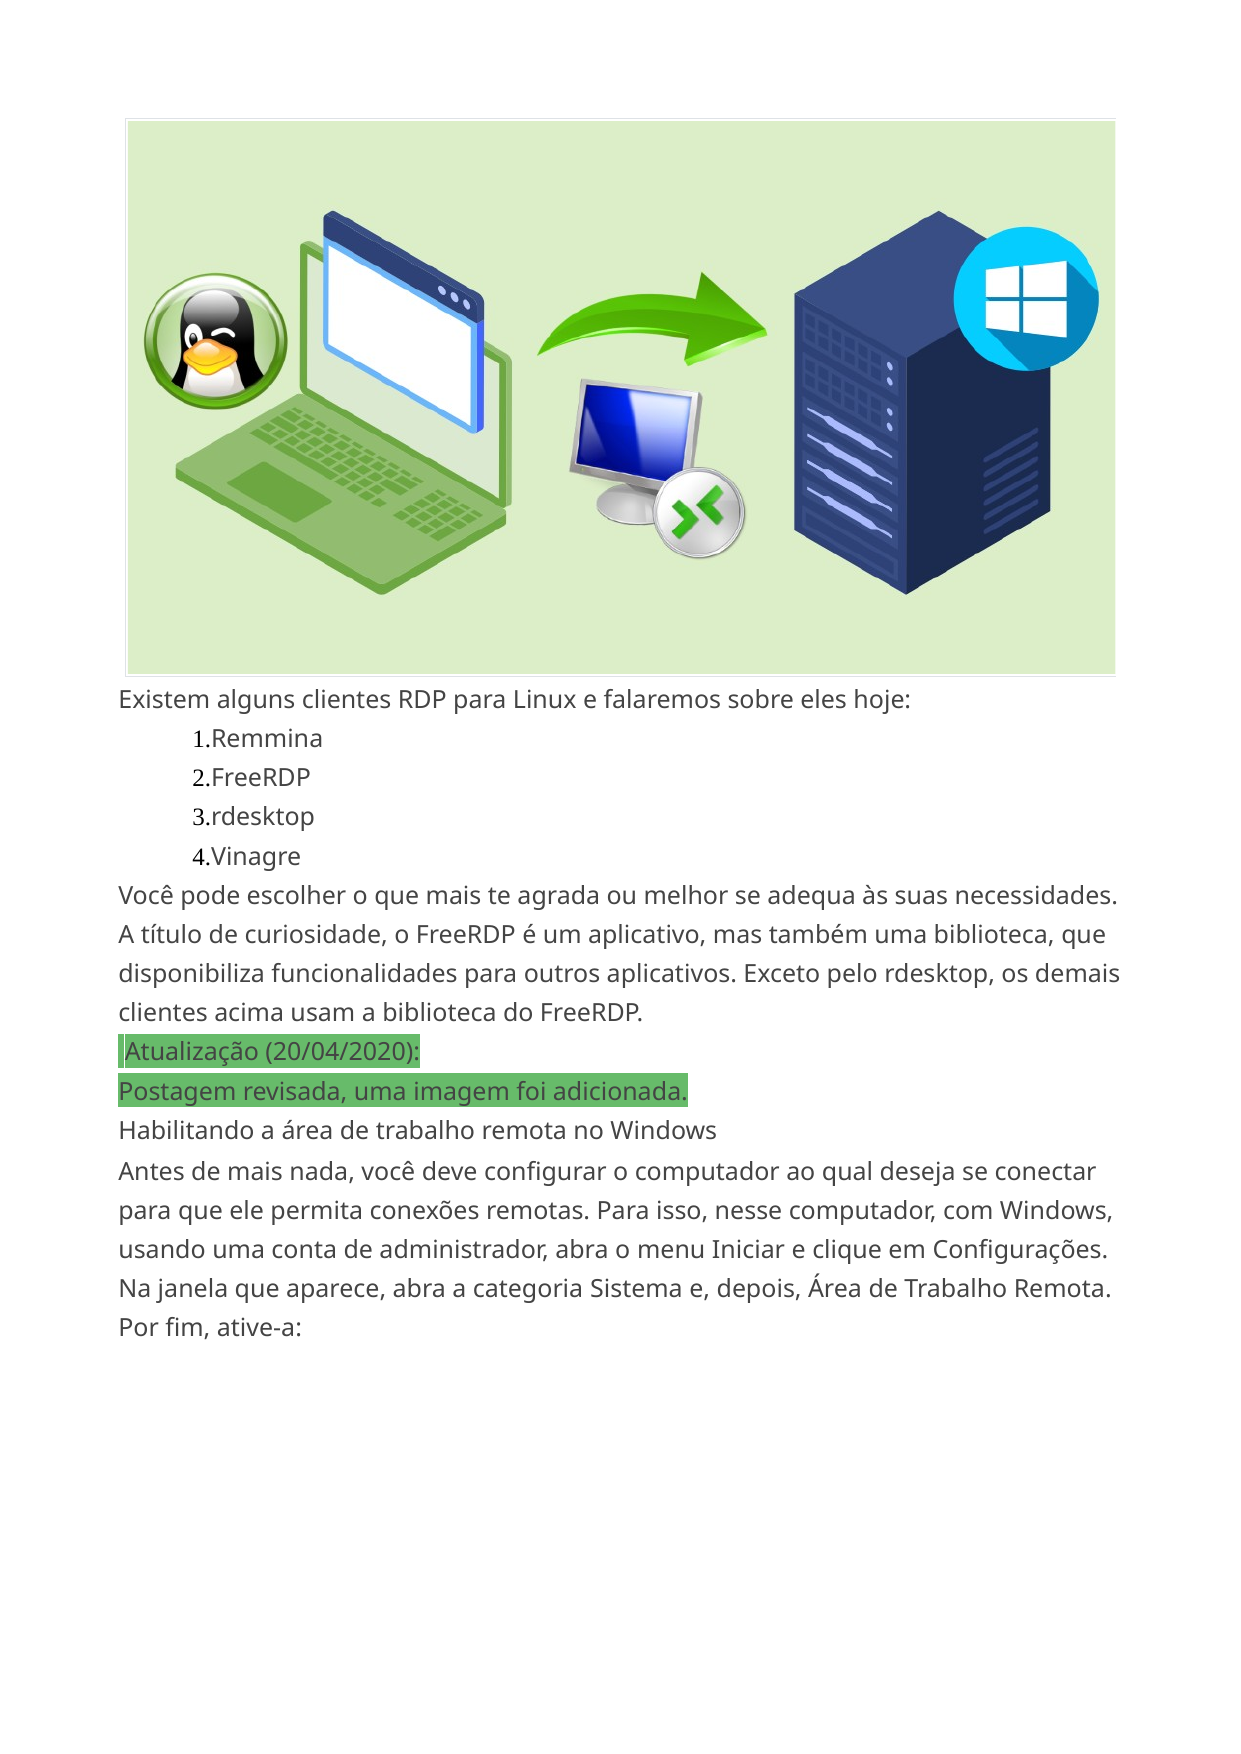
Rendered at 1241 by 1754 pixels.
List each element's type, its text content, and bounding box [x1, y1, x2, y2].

list Remmina [118, 721, 1122, 755]
subtitle Habilitando a área de trabalho remota no Windows [118, 1112, 1122, 1146]
picture [127, 121, 1116, 674]
list Vinagre [118, 838, 1122, 872]
text A título de curiosidade, o FreeRDP é um aplicativo, mas também uma biblioteca, que disponibiliza funcionalidades para outros aplicativos. Exceto pelo rdesktop, os demais clientes acima usam a biblioteca do FreeRDP. [118, 916, 1122, 1029]
text Postagem revisada, uma imagem foi adicionada. [118, 1073, 1122, 1107]
text Antes de mais nada, você deve configurar o computador ao qual deseja se conectar para que ele permita conexões remotas. Para isso, nesse computador, com Windows, usando uma conta de administrador, abra o menu Iniciar e clique em Configurações. Na janela que aparece, abra a categoria Sistema e, depois, Área de Trabalho Remota. Por fim, ative-a: [118, 1153, 1122, 1344]
text Atualização (20/04/2020): [118, 1034, 1122, 1068]
list FreeRDP [118, 760, 1122, 794]
text Você pode escolher o que mais te agrada ou melhor se adequa às suas necessidades. [118, 877, 1122, 911]
text Existem alguns clientes RDP para Linux e falaremos sobre eles hoje: [118, 681, 1122, 716]
list rdesktop [118, 799, 1122, 833]
